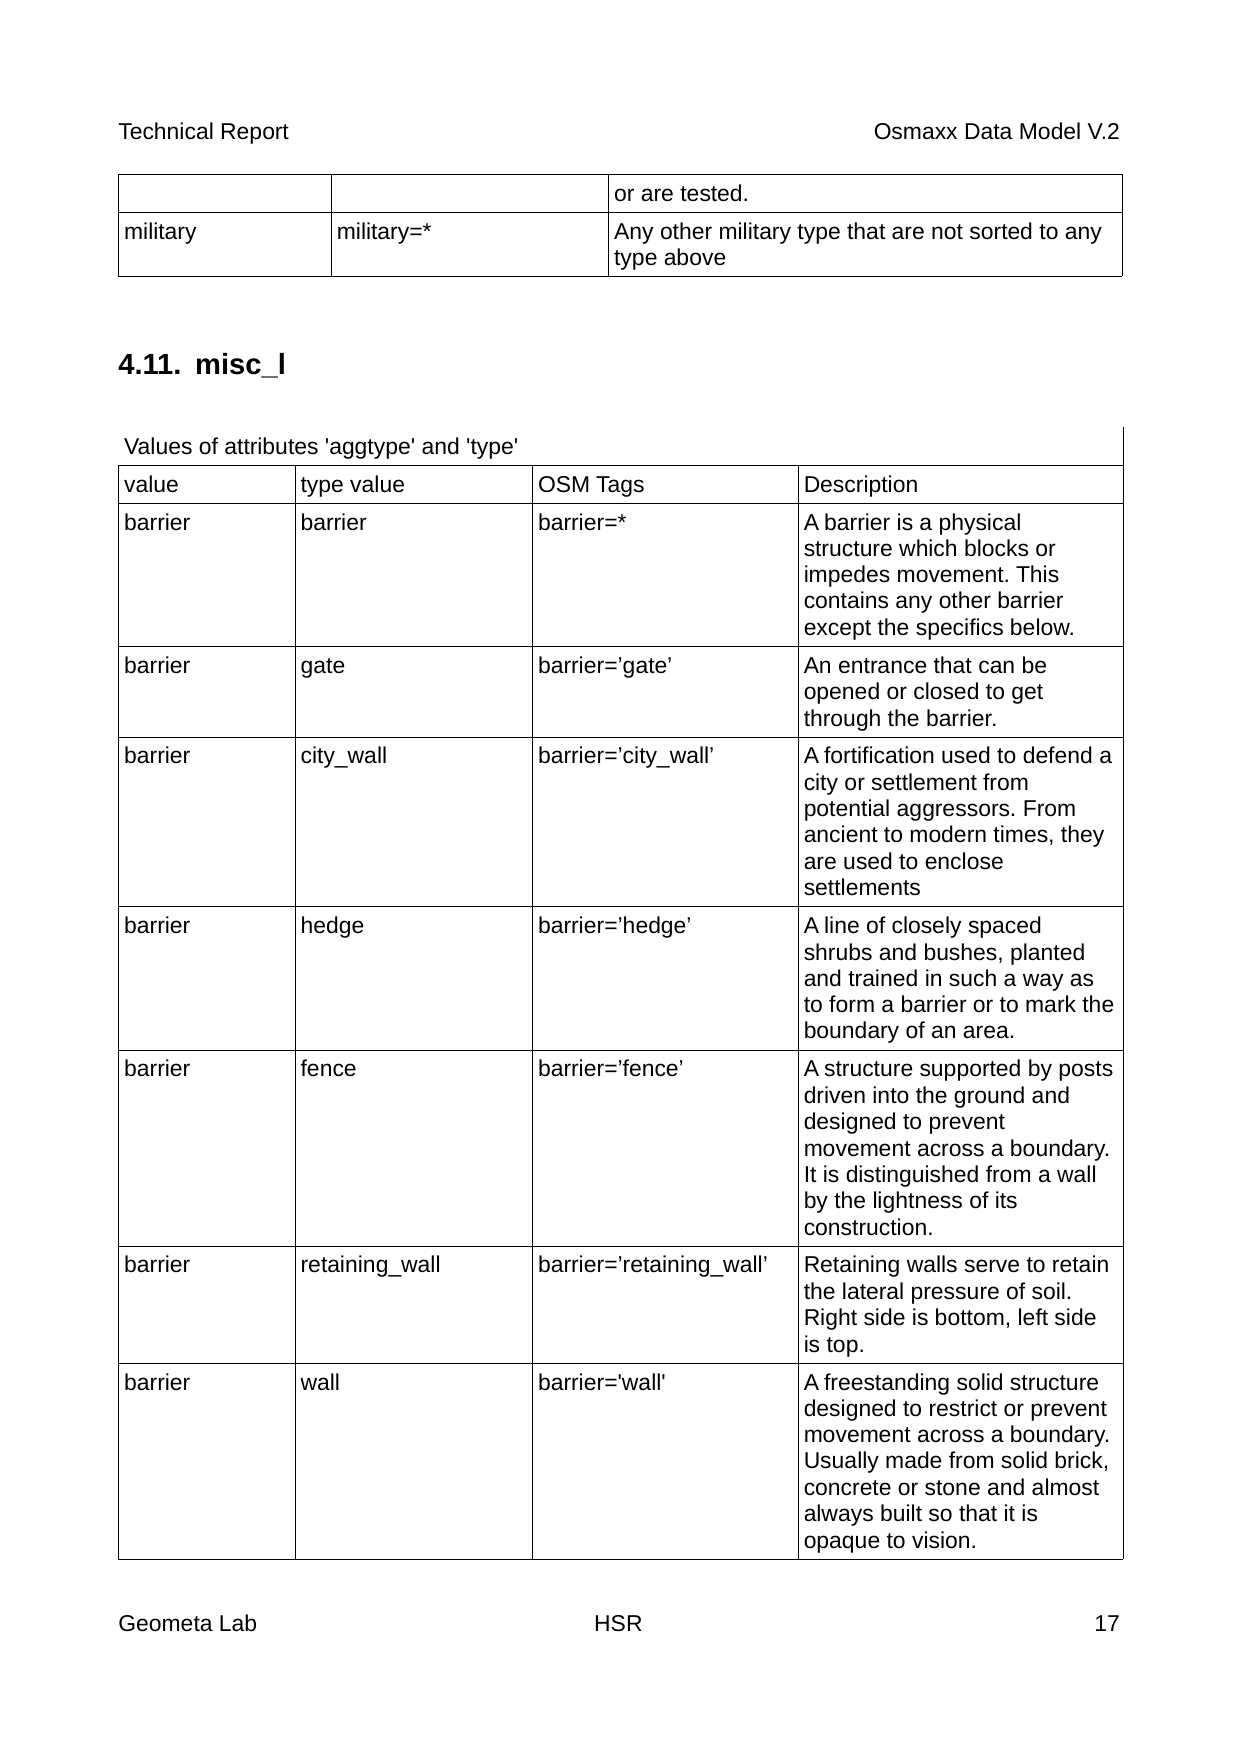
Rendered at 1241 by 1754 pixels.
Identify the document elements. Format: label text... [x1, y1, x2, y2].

table_cell gate [296, 647, 532, 737]
subtitle misc_l [118, 347, 1122, 381]
table_cell barrier [296, 504, 532, 646]
table_cell barrier [119, 1051, 295, 1246]
table_cell barrier=* [533, 504, 798, 646]
table_cell A line of closely spaced shrubs and bushes, planted and trained in such a way as to form a barrier or to mark the boundary of an area. [799, 907, 1123, 1049]
table_cell military [119, 213, 331, 276]
table_cell barrier [119, 1364, 295, 1559]
table_cell OSM Tags [533, 466, 798, 503]
table_cell or are tested. [609, 175, 1122, 212]
table_cell fence [296, 1051, 532, 1246]
table_cell [332, 175, 608, 212]
table_cell Retaining walls serve to retain the lateral pressure of soil. Right side is bottom, left side is top. [799, 1247, 1123, 1363]
table_cell barrier=’retaining_wall’ [533, 1247, 798, 1363]
table_cell military=* [332, 213, 608, 276]
table_cell type value [296, 466, 532, 503]
table_cell value [119, 466, 295, 503]
table_cell barrier=’gate’ [533, 647, 798, 737]
table_cell barrier=’city_wall’ [533, 738, 798, 906]
table_cell hedge [296, 907, 532, 1049]
table_cell A structure supported by posts driven into the ground and designed to prevent movement across a boundary. It is distinguished from a wall by the lightness of its construction. [799, 1051, 1123, 1246]
table_cell barrier='wall' [533, 1364, 798, 1559]
table_cell A fortification used to defend a city or settlement from potential aggressors. From ancient to modern times, they are used to enclose settlements [799, 738, 1123, 906]
table_cell barrier [119, 907, 295, 1049]
table_cell barrier [119, 1247, 295, 1363]
table_cell Description [799, 466, 1123, 503]
table_cell A freestanding solid structure designed to restrict or prevent movement across a boundary. Usually made from solid brick, concrete or stone and almost always built so that it is opaque to vision. [799, 1364, 1123, 1559]
table_cell Any other military type that are not sorted to any type above [609, 213, 1122, 276]
table_cell barrier [119, 647, 295, 737]
table_cell A barrier is a physical structure which blocks or impedes movement. This contains any other barrier except the specifics below. [799, 504, 1123, 646]
table_cell city_wall [296, 738, 532, 906]
table_cell barrier=’fence’ [533, 1051, 798, 1246]
table_cell An entrance that can be opened or closed to get through the barrier. [799, 647, 1123, 737]
table_cell wall [296, 1364, 532, 1559]
table_cell [119, 175, 331, 212]
table_cell retaining_wall [296, 1247, 532, 1363]
table_cell barrier [119, 738, 295, 906]
table_cell barrier [119, 504, 295, 646]
table_header Values of attributes 'aggtype' and 'type' [118, 427, 1123, 465]
table_cell barrier=’hedge’ [533, 907, 798, 1049]
